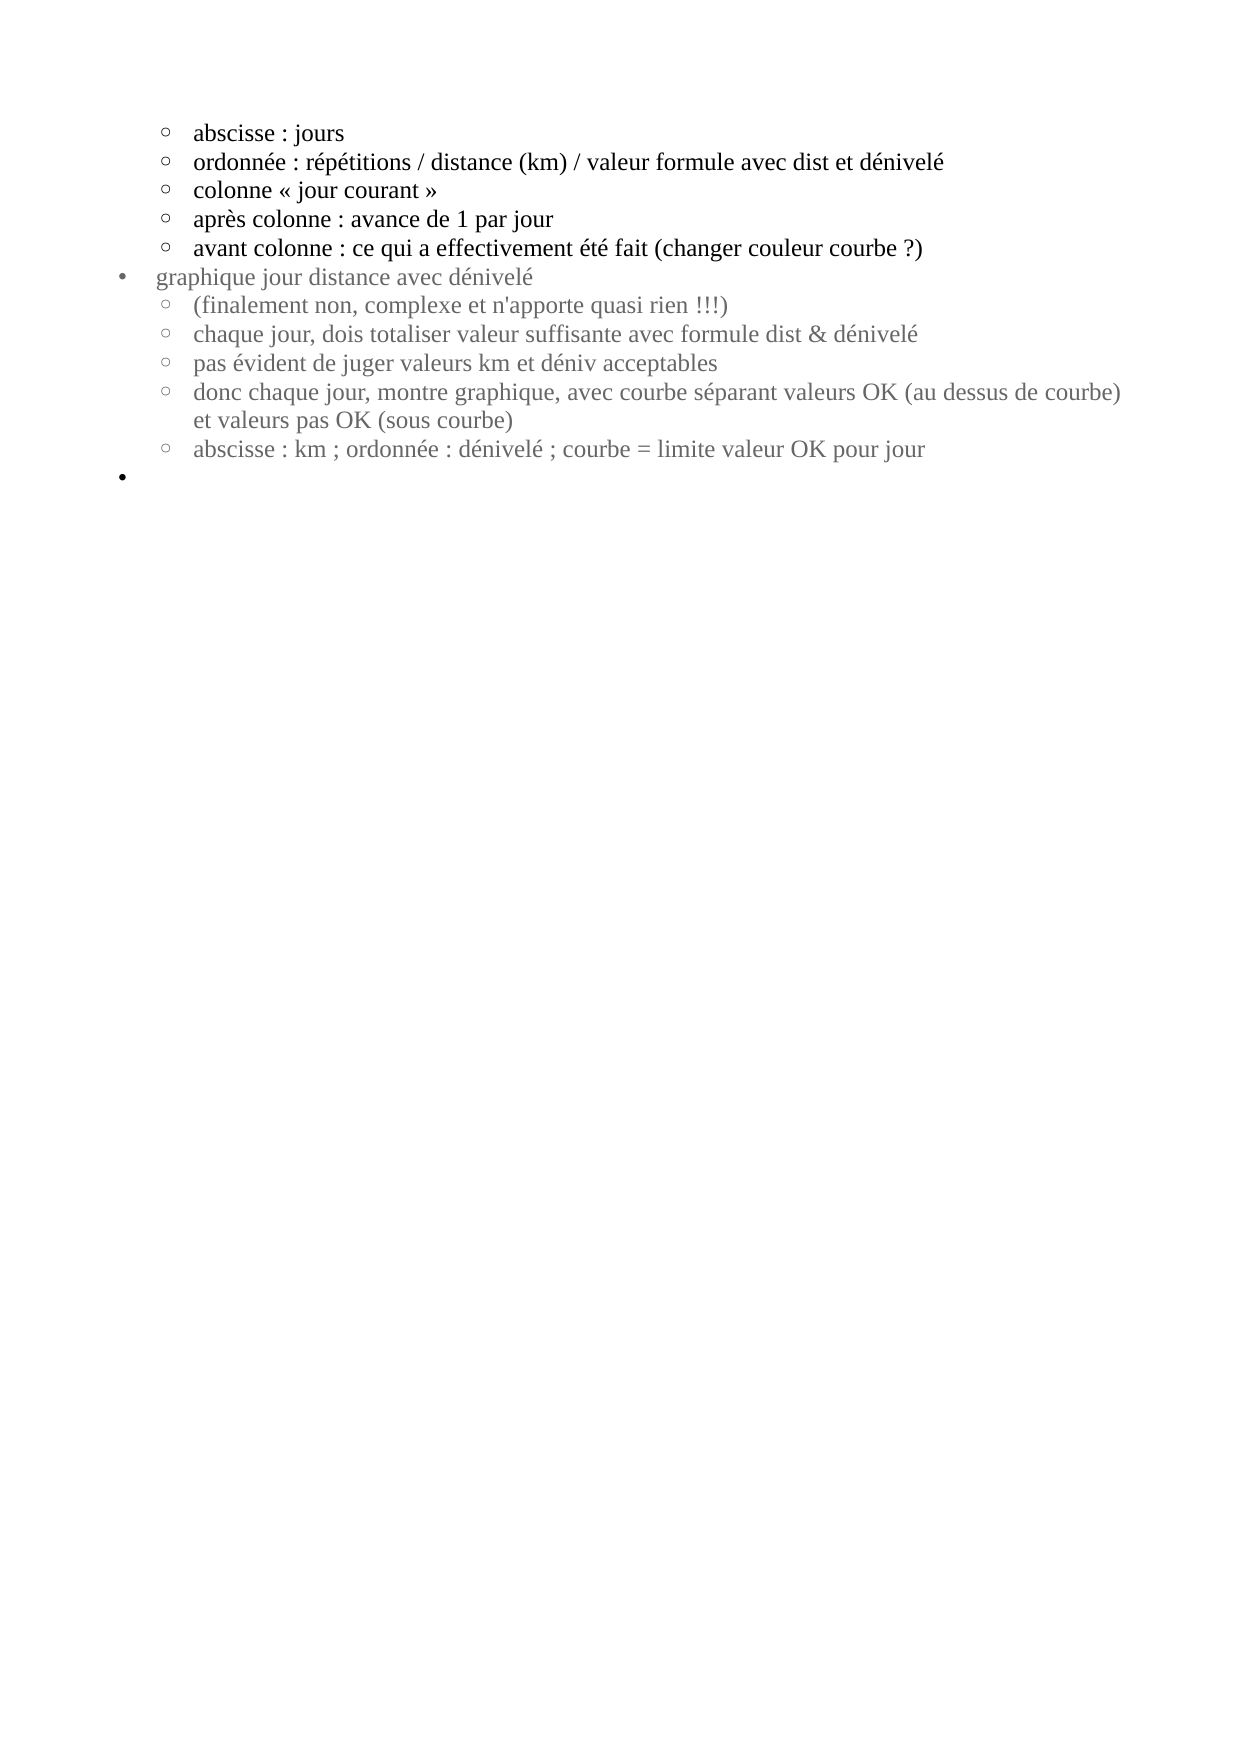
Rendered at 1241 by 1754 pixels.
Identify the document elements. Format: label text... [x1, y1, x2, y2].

list ordonnée : répétitions / distance (km) / valeur formule avec dist et dénivelé [156, 147, 1122, 176]
list pas évident de juger valeurs km et déniv acceptables [156, 348, 1122, 377]
list avant colonne : ce qui a effectivement été fait (changer couleur courbe ?) [156, 233, 1122, 262]
list abscisse : km ; ordonnée : dénivelé ; courbe = limite valeur OK pour jour [156, 434, 1122, 463]
list (finalement non, complexe et n'apporte quasi rien !!!) [156, 291, 1122, 319]
list après colonne : avance de 1 par jour [156, 204, 1122, 233]
list colonne « jour courant » [156, 176, 1122, 204]
list chaque jour, dois totaliser valeur suffisante avec formule dist & dénivelé [156, 319, 1122, 348]
list abscisse : jours [156, 118, 1122, 147]
list donc chaque jour, montre graphique, avec courbe séparant valeurs OK (au dessus de courbe) et valeurs pas OK (sous courbe) [156, 377, 1122, 434]
list graphique jour distance avec dénivelé [118, 262, 1122, 291]
